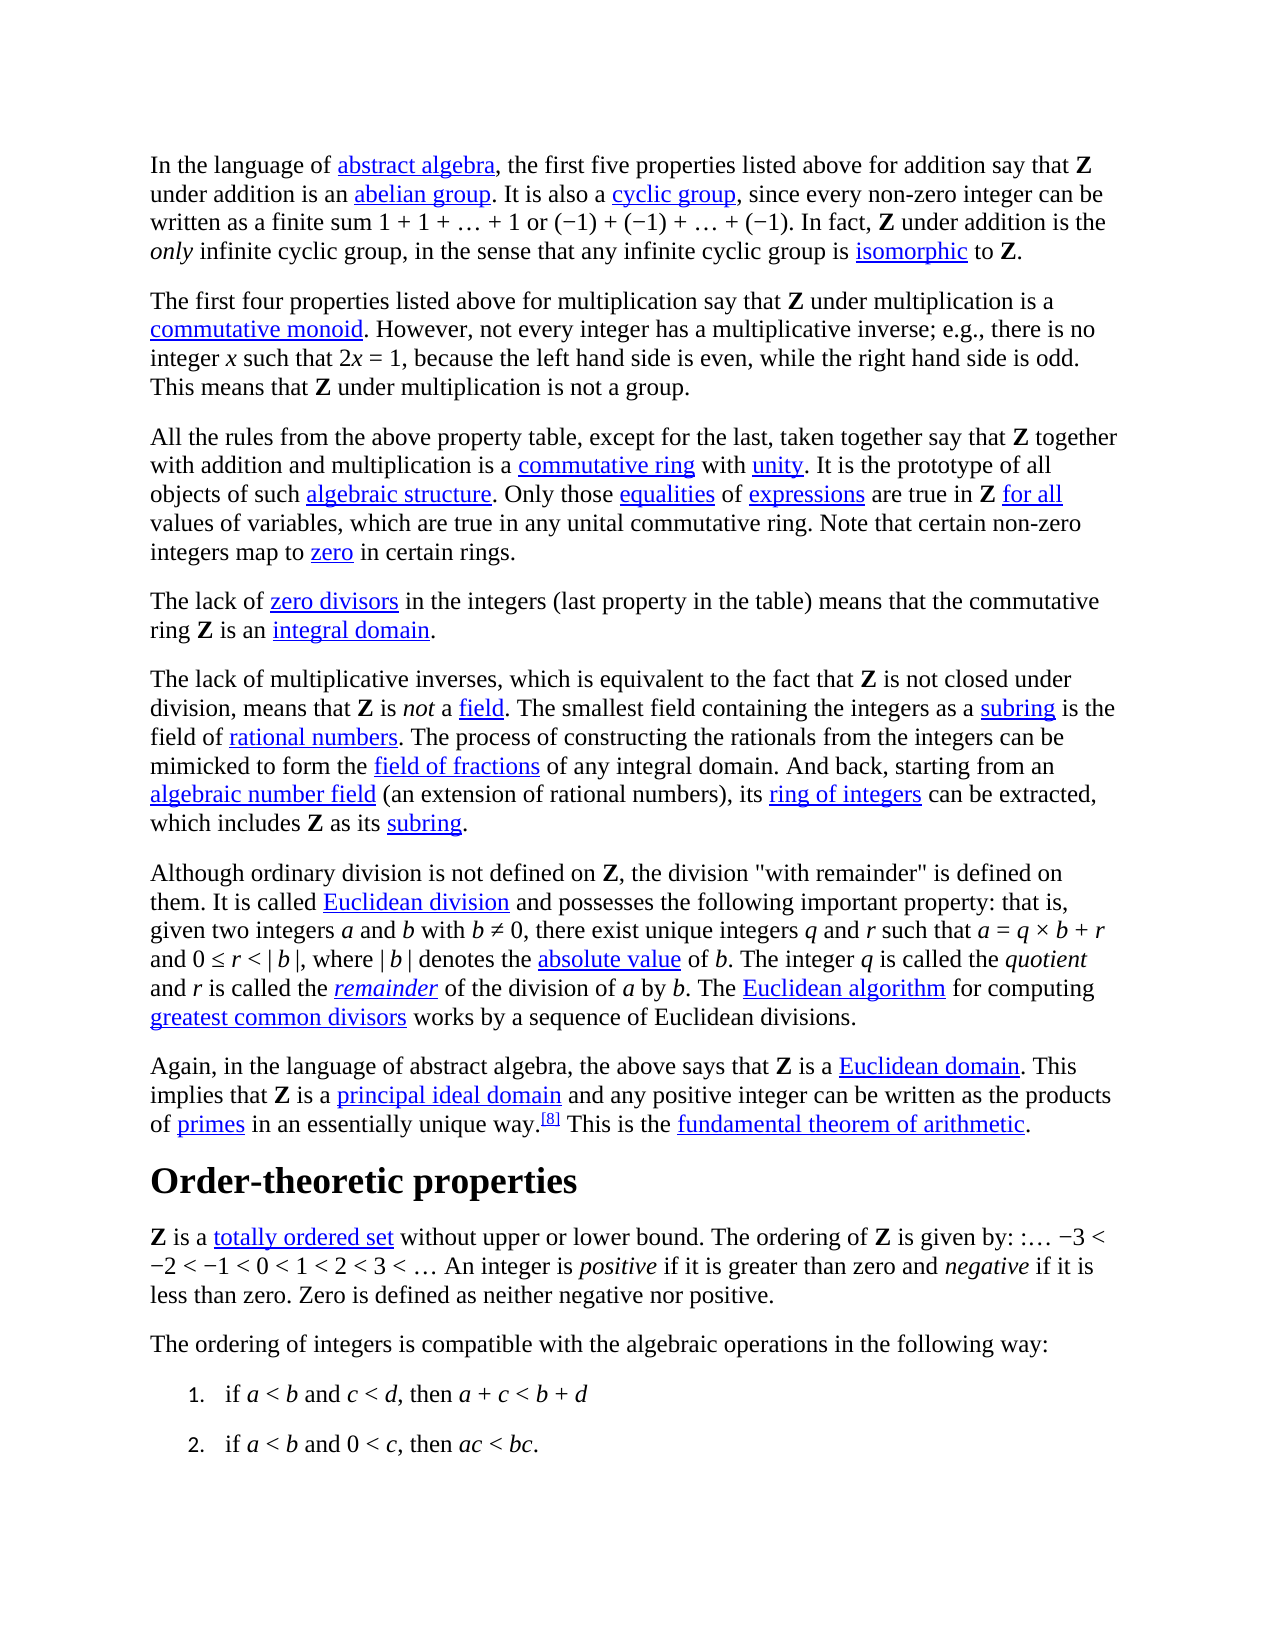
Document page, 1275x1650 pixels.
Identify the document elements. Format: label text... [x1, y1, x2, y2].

text Z is a totally ordered set without upper or lower bound. The ordering of Z is given by: :… −3 < −2 < −1 < 0 < 1 < 2 < 3 < … An integer is positive if it is greater than zero and negative if it is less than zero. Zero is defined as neither negative nor positive. [150, 1222, 1125, 1308]
text The first four properties listed above for multiplication say that Z under multiplication is a commutative monoid. However, not every integer has a multiplicative inverse; e.g., there is no integer x such that 2x = 1, because the left hand side is even, while the right hand side is odd. This means that Z under multiplication is not a group. [150, 286, 1125, 401]
text Again, in the language of abstract algebra, the above says that Z is a Euclidean domain. This implies that Z is a principal ideal domain and any positive integer can be written as the products of primes in an essentially unique way.[8] This is the fundamental theorem of arithmetic. [150, 1051, 1125, 1137]
text Order-theoretic properties [150, 1158, 1125, 1201]
text In the language of abstract algebra, the first five properties listed above for addition say that Z under addition is an abelian group. It is also a cyclic group, since every non-zero integer can be written as a finite sum 1 + 1 + … + 1 or (−1) + (−1) + … + (−1). In fact, Z under addition is the only infinite cyclic group, in the sense that any infinite cyclic group is isomorphic to Z. [150, 150, 1125, 265]
text All the rules from the above property table, except for the last, taken together say that Z together with addition and multiplication is a commutative ring with unity. It is the prototype of all objects of such algebraic structure. Only those equalities of expressions are true in Z for all values of variables, which are true in any unital commutative ring. Note that certain non-zero integers map to zero in certain rings. [150, 422, 1125, 565]
text The lack of zero divisors in the integers (last property in the table) means that the commutative ring Z is an integral domain. [150, 586, 1125, 644]
text Although ordinary division is not defined on Z, the division "with remainder" is defined on them. It is called Euclidean division and possesses the following important property: that is, given two integers a and b with b ≠ 0, there exist unique integers q and r such that a = q × b + r and 0 ≤ r < | b |, where | b | denotes the absolute value of b. The integer q is called the quotient and r is called the remainder of the division of a by b. The Euclidean algorithm for computing greatest common divisors works by a sequence of Euclidean divisions. [150, 858, 1125, 1030]
text The lack of multiplicative inverses, which is equivalent to the fact that Z is not closed under division, means that Z is not a field. The smallest field containing the integers as a subring is the field of rational numbers. The process of constructing the rationals from the integers can be mimicked to form the field of fractions of any integral domain. And back, starting from an algebraic number field (an extension of rational numbers), its ring of integers can be extracted, which includes Z as its subring. [150, 664, 1125, 837]
list if a < b and 0 < c, then ac < bc. [187, 1429, 1125, 1458]
text The ordering of integers is compatible with the algebraic operations in the following way: [150, 1329, 1125, 1358]
list if a < b and c < d, then a + c < b + d [187, 1379, 1125, 1408]
